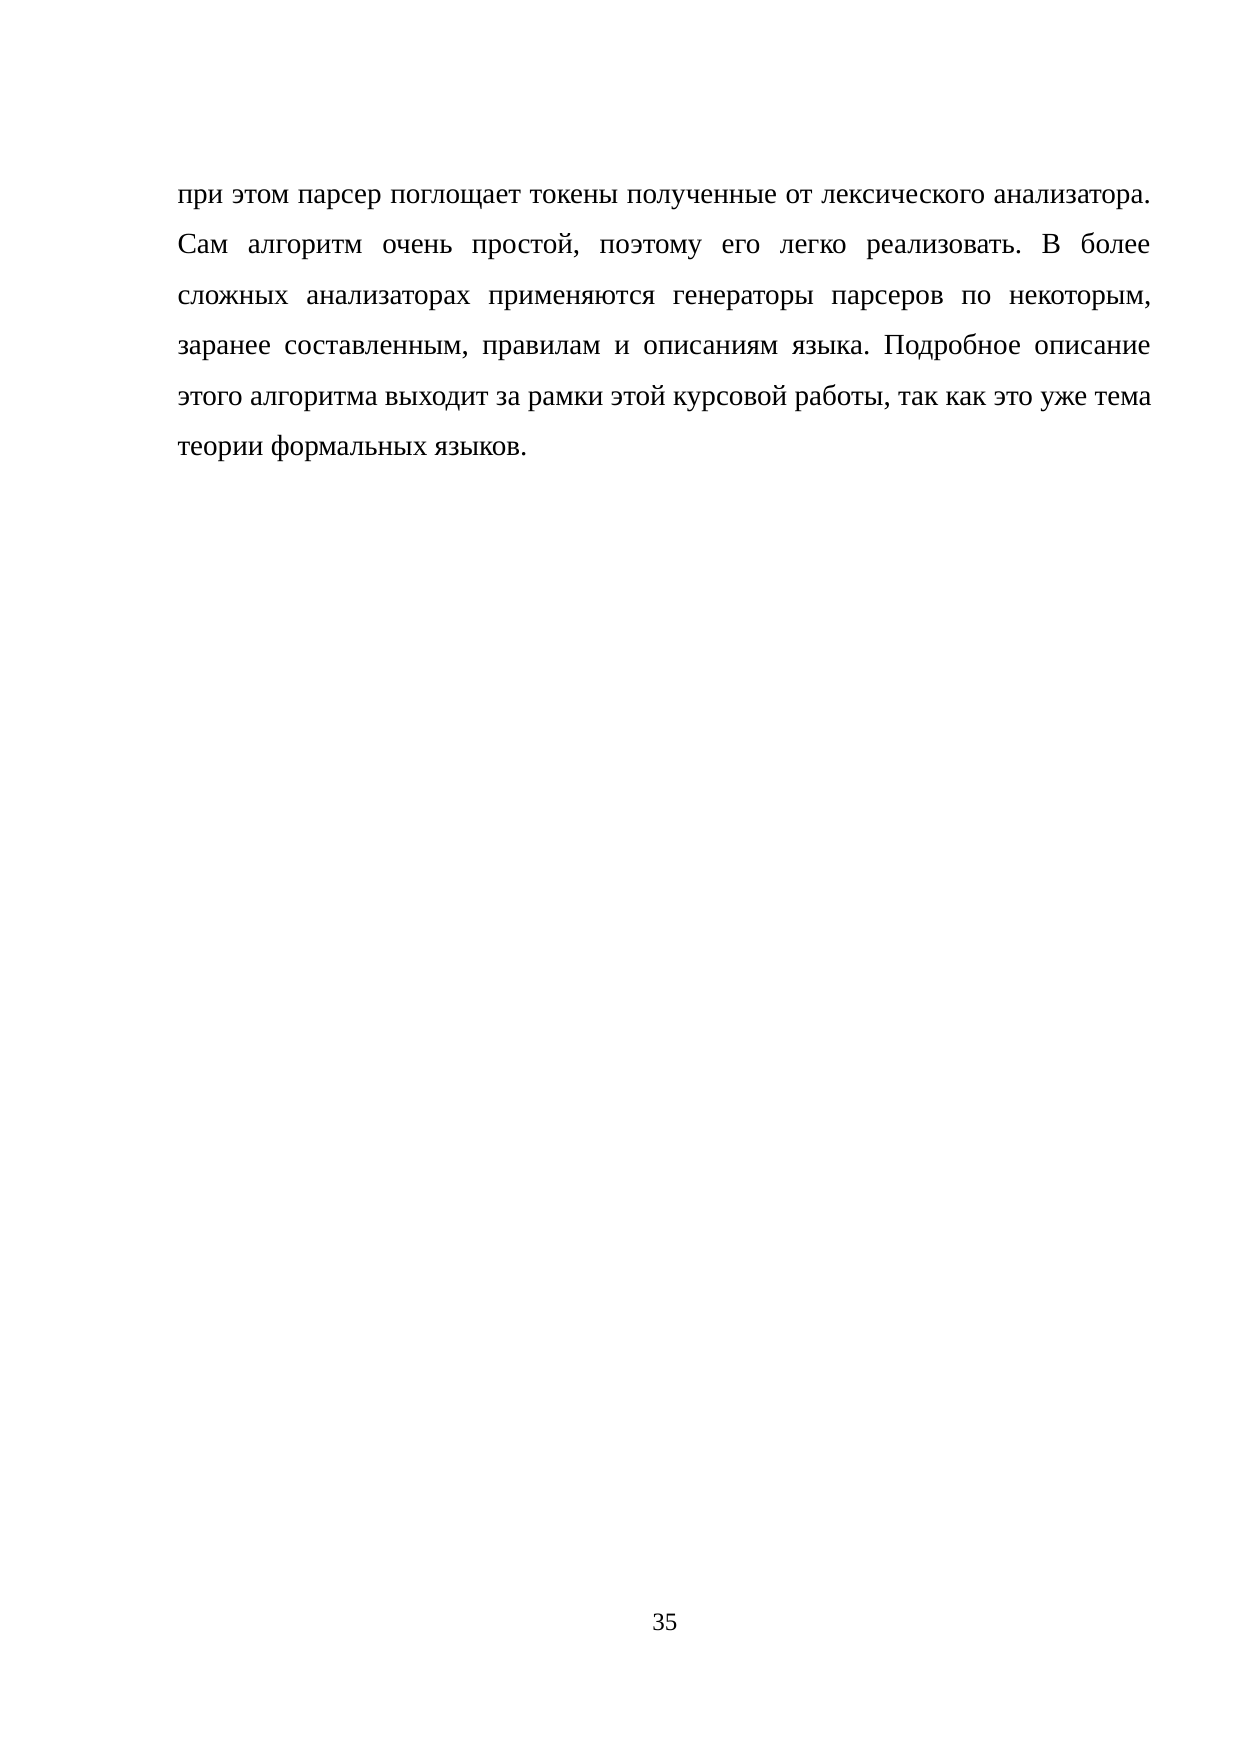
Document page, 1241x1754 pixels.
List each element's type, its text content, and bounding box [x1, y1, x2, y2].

text при этом парсер поглощает токены полученные от лексического анализатора. Сам алгоритм очень простой, поэтому его легко реализовать. В более сложных анализаторах применяются генераторы парсеров по некоторым, заранее составленным, правилам и описаниям языка. Подробное описание этого алгоритма выходит за рамки этой курсовой работы, так как это уже тема теории формальных языков. [177, 176, 1152, 461]
